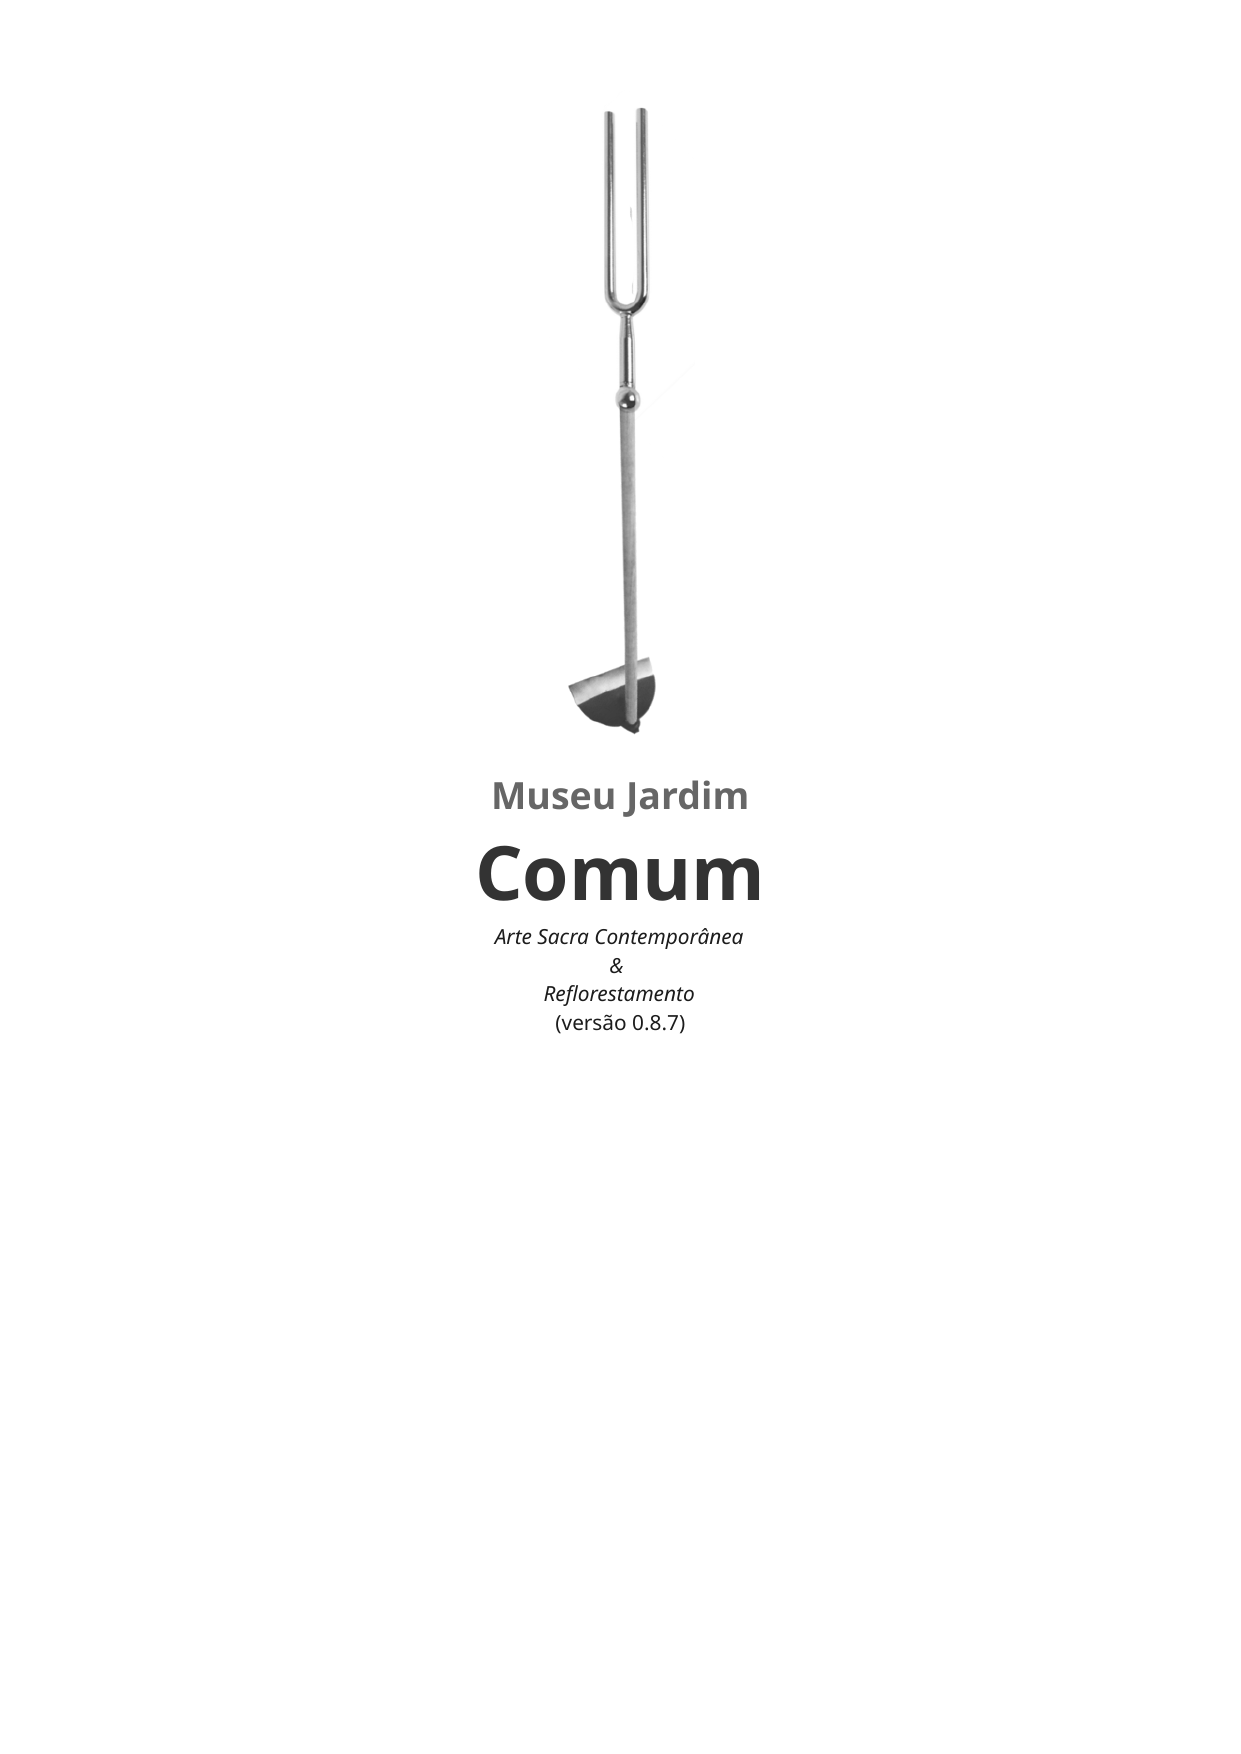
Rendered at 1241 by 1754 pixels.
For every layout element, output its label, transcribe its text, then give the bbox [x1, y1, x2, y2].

text Reflorestamento [118, 979, 1122, 1008]
text Arte Sacra Contemporânea [118, 922, 1122, 951]
text Comum [118, 820, 1122, 922]
picture [545, 79, 695, 736]
text (versão 0.8.7) [118, 1008, 1122, 1036]
text & [118, 951, 1122, 979]
text Museu Jardim [118, 769, 1122, 820]
